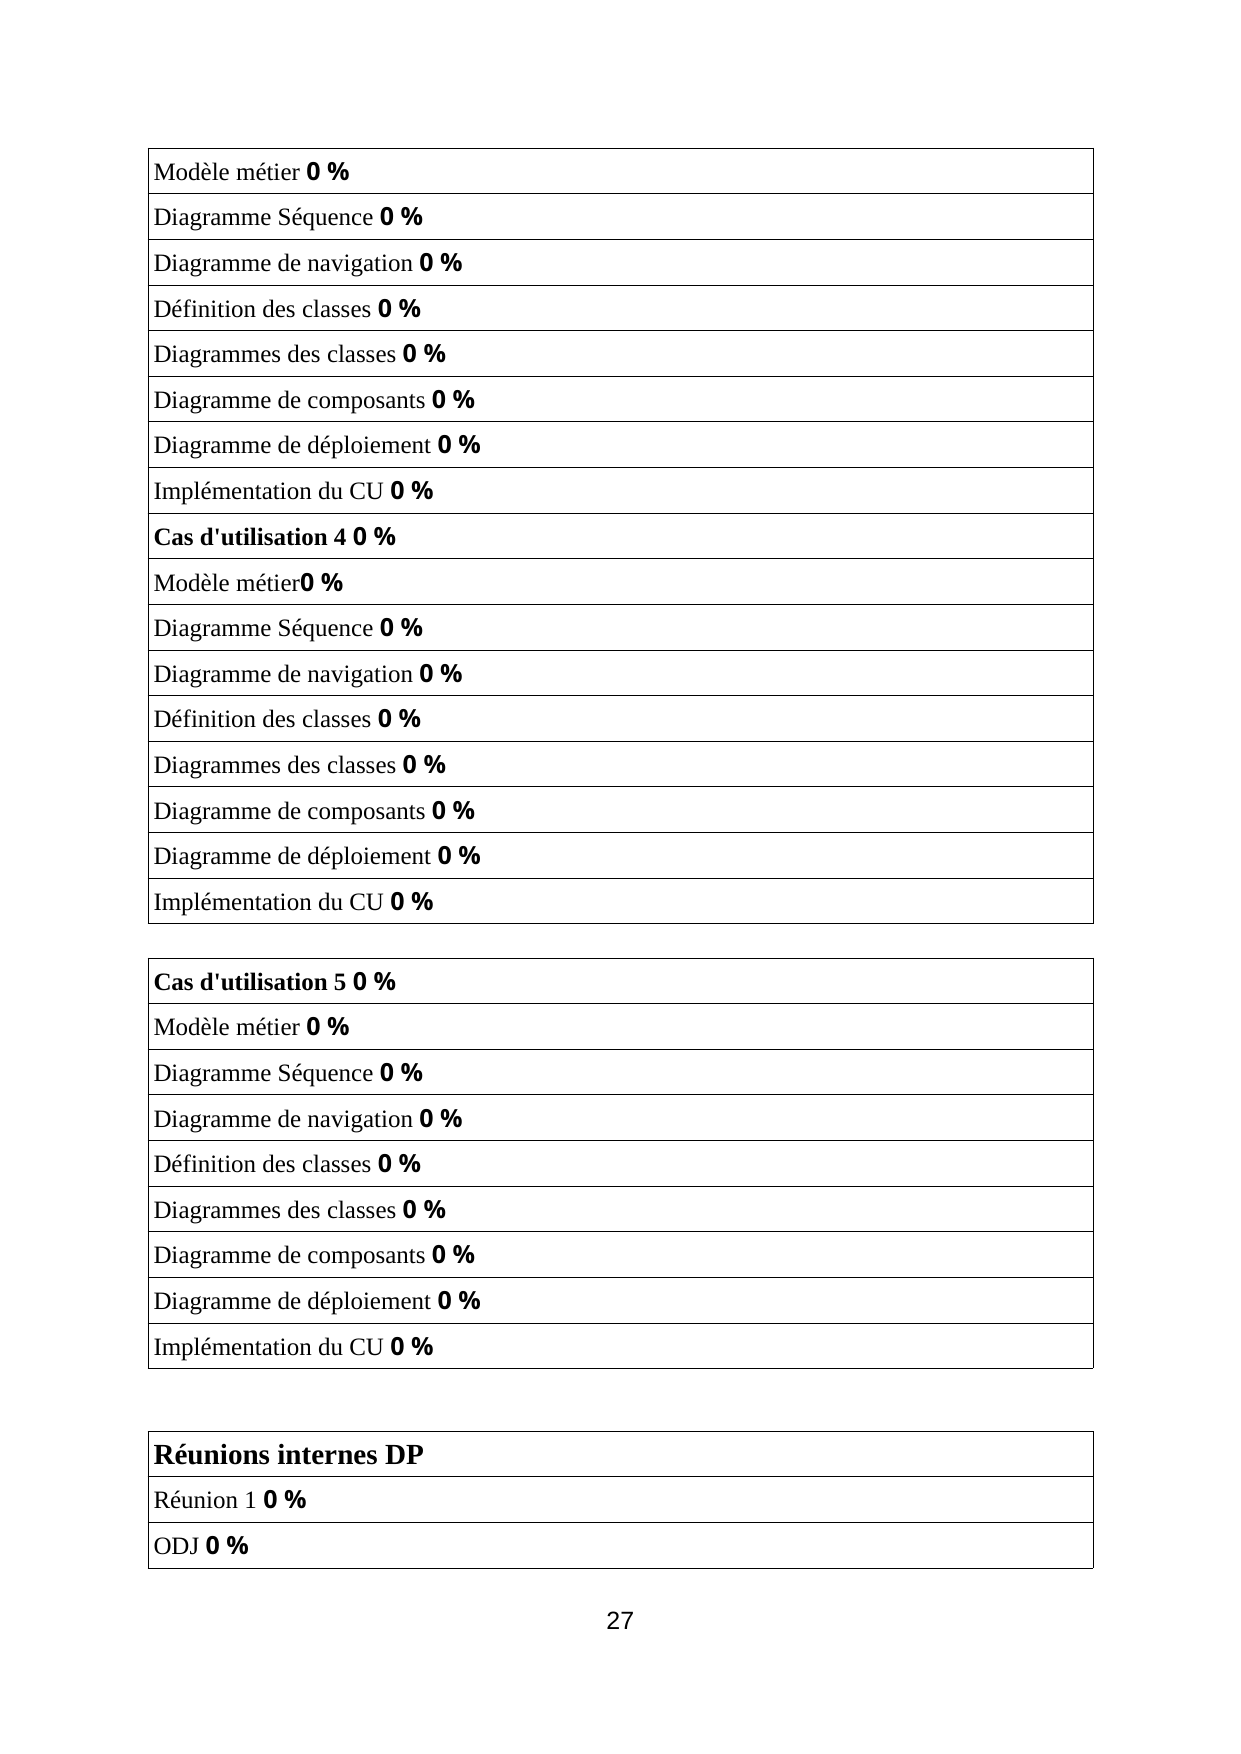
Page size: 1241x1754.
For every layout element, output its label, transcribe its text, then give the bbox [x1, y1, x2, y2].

table_cell Diagrammes des classes 0 % [149, 742, 1093, 786]
table_cell Diagramme Séquence 0 % [149, 1050, 1093, 1094]
table_header Cas d'utilisation 5 0 % [149, 959, 1093, 1003]
table_cell Diagramme de déploiement 0 % [149, 1278, 1093, 1322]
table_cell Modèle métier0 % [149, 559, 1093, 604]
table_cell Implémentation du CU 0 % [149, 468, 1093, 513]
table_cell Diagramme de déploiement 0 % [149, 833, 1093, 878]
table_cell Modèle métier 0 % [149, 149, 1093, 193]
table_cell Implémentation du CU 0 % [149, 1324, 1093, 1368]
table_cell Modèle métier 0 % [149, 1004, 1093, 1049]
table_cell Définition des classes 0 % [149, 696, 1093, 741]
table_cell Diagramme de composants 0 % [149, 1232, 1093, 1277]
table_cell Diagramme de navigation 0 % [149, 1095, 1093, 1140]
table_cell ODJ 0 % [149, 1523, 1093, 1567]
table_cell Diagrammes des classes 0 % [149, 331, 1093, 376]
table_header Cas d'utilisation 4 0 % [149, 514, 1093, 558]
table_cell Diagramme Séquence 0 % [149, 194, 1093, 239]
table_cell Implémentation du CU 0 % [149, 879, 1093, 923]
table_cell Diagramme de navigation 0 % [149, 240, 1093, 284]
table_cell Définition des classes 0 % [149, 1141, 1093, 1186]
table_cell Diagramme de composants 0 % [149, 377, 1093, 421]
table_cell Diagramme de composants 0 % [149, 787, 1093, 832]
table_cell Définition des classes 0 % [149, 286, 1093, 330]
table_cell Diagrammes des classes 0 % [149, 1187, 1093, 1231]
table_cell Diagramme Séquence 0 % [149, 605, 1093, 649]
table_header Réunion 1 0 % [149, 1477, 1093, 1522]
table_cell Diagramme de déploiement 0 % [149, 422, 1093, 467]
table_header Réunions internes DP [149, 1432, 1093, 1476]
table_cell Diagramme de navigation 0 % [149, 651, 1093, 695]
